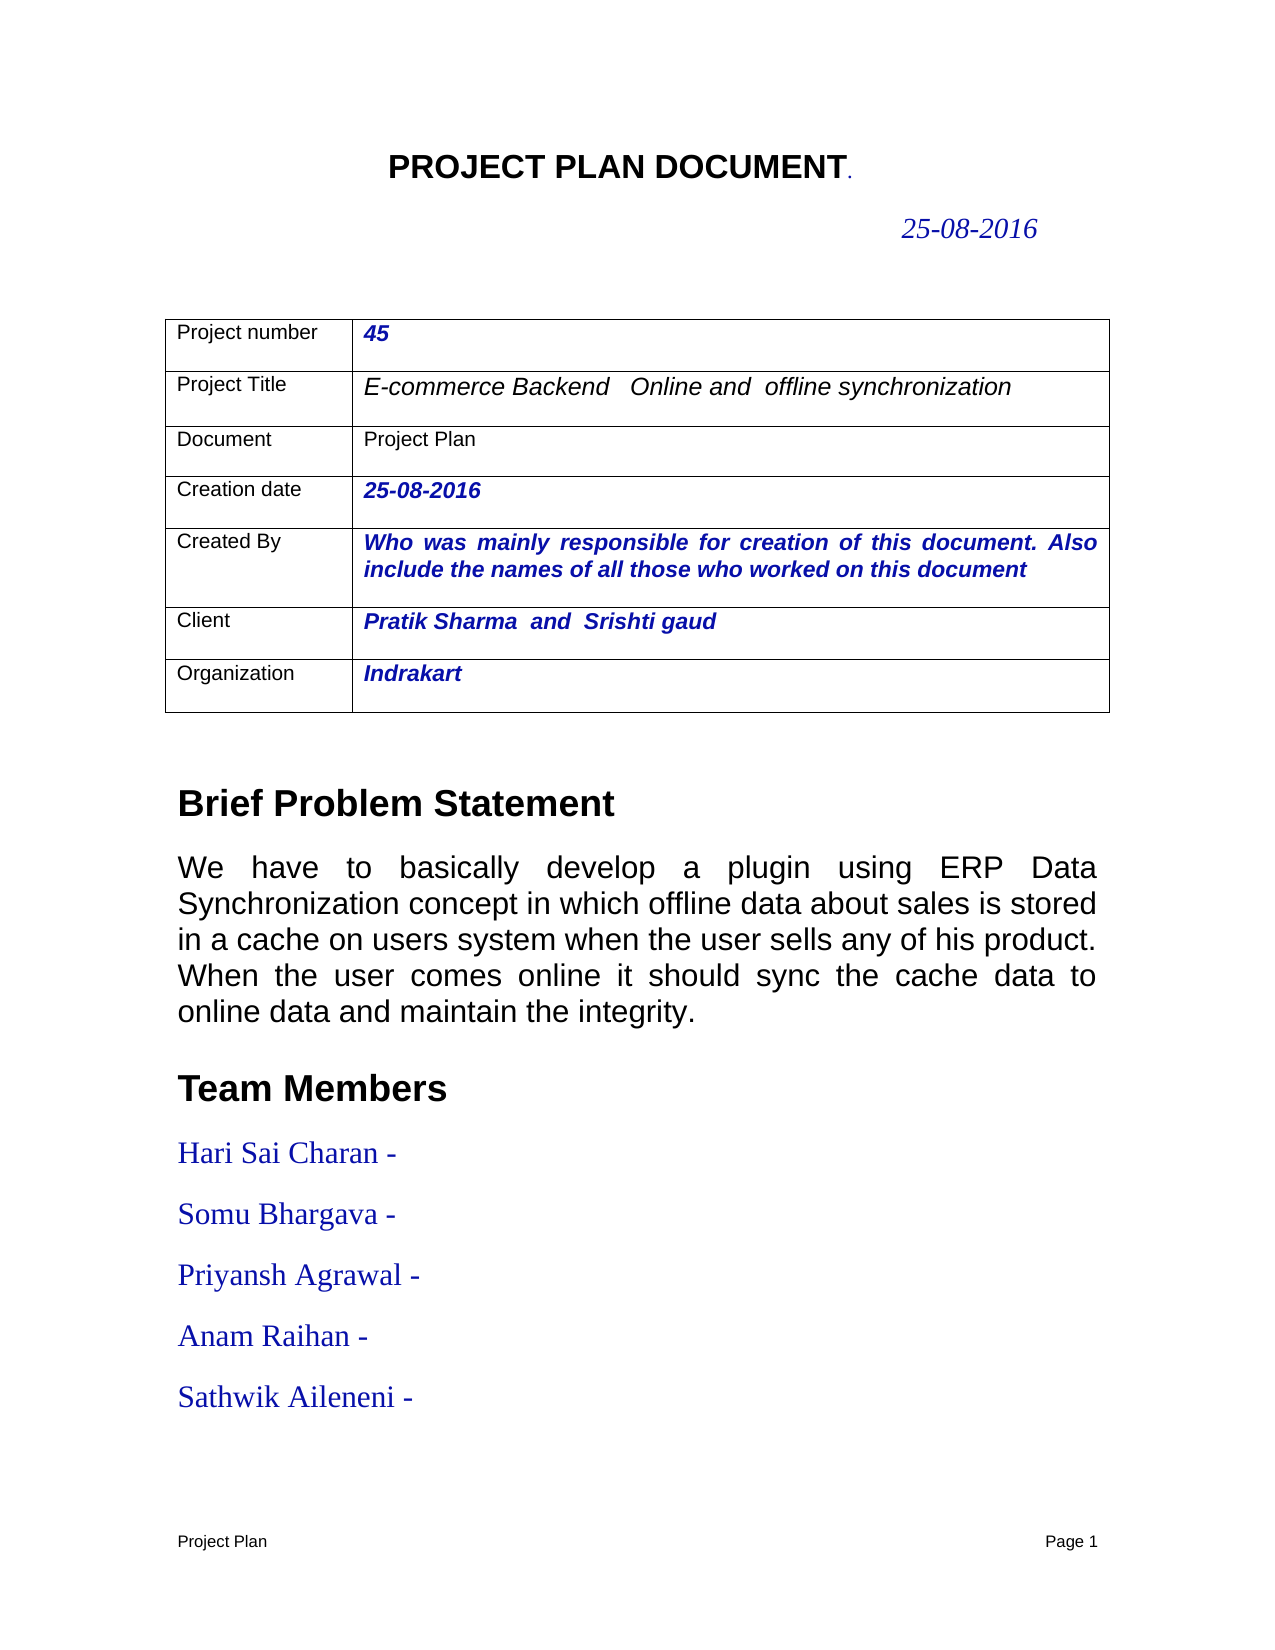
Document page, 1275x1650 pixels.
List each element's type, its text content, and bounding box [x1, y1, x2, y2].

text Somu Bhargava - [177, 1195, 1098, 1231]
table_header Project number [166, 320, 352, 371]
table_cell Project Title [166, 372, 352, 426]
table_cell Created By [166, 529, 352, 607]
text Anam Raihan - [177, 1317, 1098, 1353]
table_header 45 [353, 320, 1109, 371]
table_cell Creation date [166, 477, 352, 528]
table_cell 25-08-2016 [353, 477, 1109, 528]
table_cell Client [166, 608, 352, 659]
text We have to basically develop a plugin using ERP Data Synchronization concept in which offline data about sales is stored in a cache on users system when the user sells any of his product. When the user comes online it should sync the cache data to online data and maintain the integrity. [177, 849, 1098, 1029]
table_cell Organization [166, 660, 352, 712]
text 25-08-2016 [177, 211, 1098, 244]
table_cell Project Plan [353, 427, 1109, 476]
table_cell Document [166, 427, 352, 476]
table_cell E-commerce Backend Online and offline synchronization [353, 372, 1109, 426]
text Brief Problem Statement [177, 781, 1098, 824]
table_cell Indrakart [353, 660, 1109, 712]
text Sathwik Aileneni - [177, 1378, 1098, 1414]
table_cell Who was mainly responsible for creation of this document. Also include the names of all those who worked on this document [353, 529, 1109, 607]
table_cell Pratik Sharma and Srishti gaud [353, 608, 1109, 659]
text Priyansh Agrawal - [177, 1256, 1098, 1292]
text PROJECT PLAN DOCUMENT. [177, 148, 1098, 186]
text Hari Sai Charan - [177, 1134, 1098, 1170]
subtitle Team Members [177, 1066, 1098, 1109]
